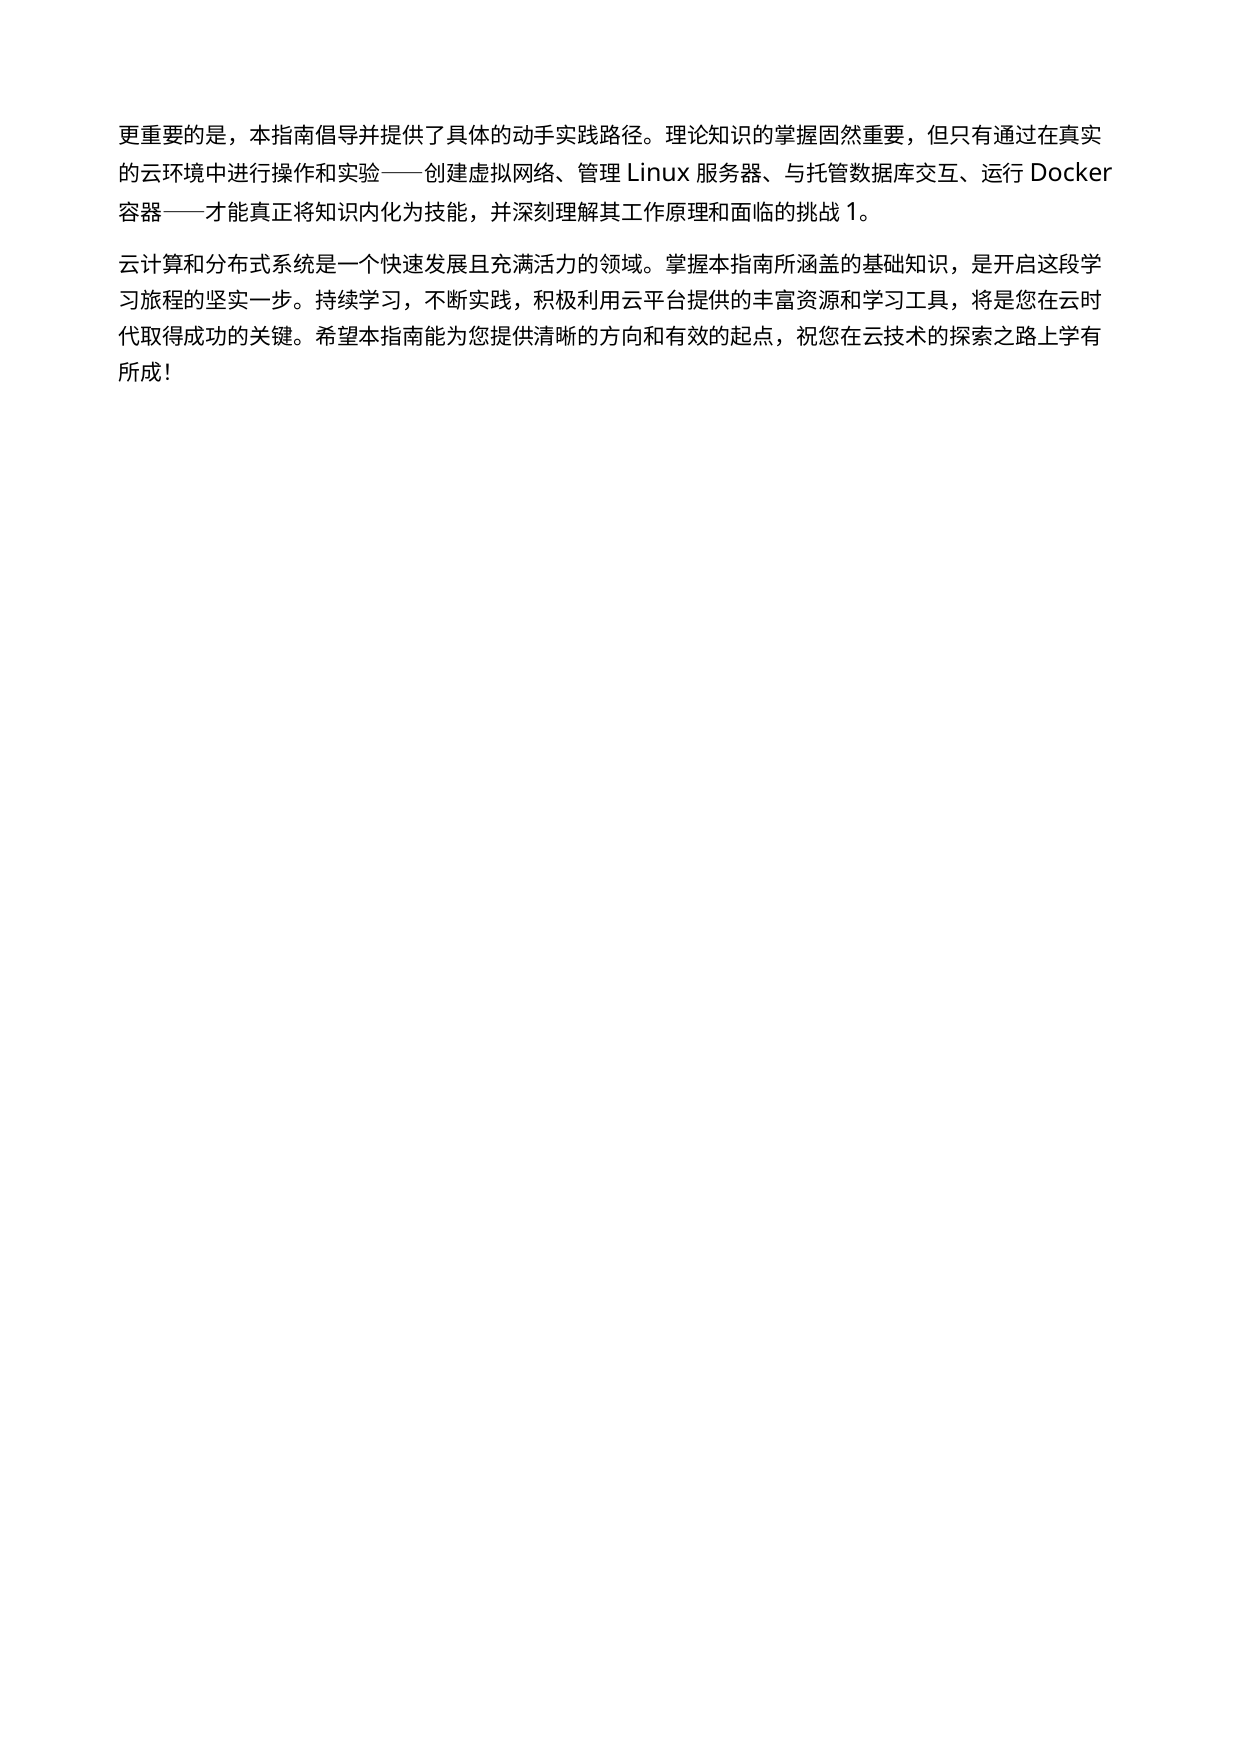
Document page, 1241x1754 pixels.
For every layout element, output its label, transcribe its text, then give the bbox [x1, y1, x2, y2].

text 云计算和分布式系统是一个快速发展且充满活力的领域。掌握本指南所涵盖的基础知识，是开启这段学习旅程的坚实一步。持续学习，不断实践，积极利用云平台提供的丰富资源和学习工具，将是您在云时代取得成功的关键。希望本指南能为您提供清晰的方向和有效的起点，祝您在云技术的探索之路上学有所成！ [118, 247, 1122, 386]
text 更重要的是，本指南倡导并提供了具体的动手实践路径。理论知识的掌握固然重要，但只有通过在真实的云环境中进行操作和实验——创建虚拟网络、管理 Linux 服务器、与托管数据库交互、运行 Docker 容器——才能真正将知识内化为技能，并深刻理解其工作原理和面临的挑战 1。 [118, 118, 1122, 227]
